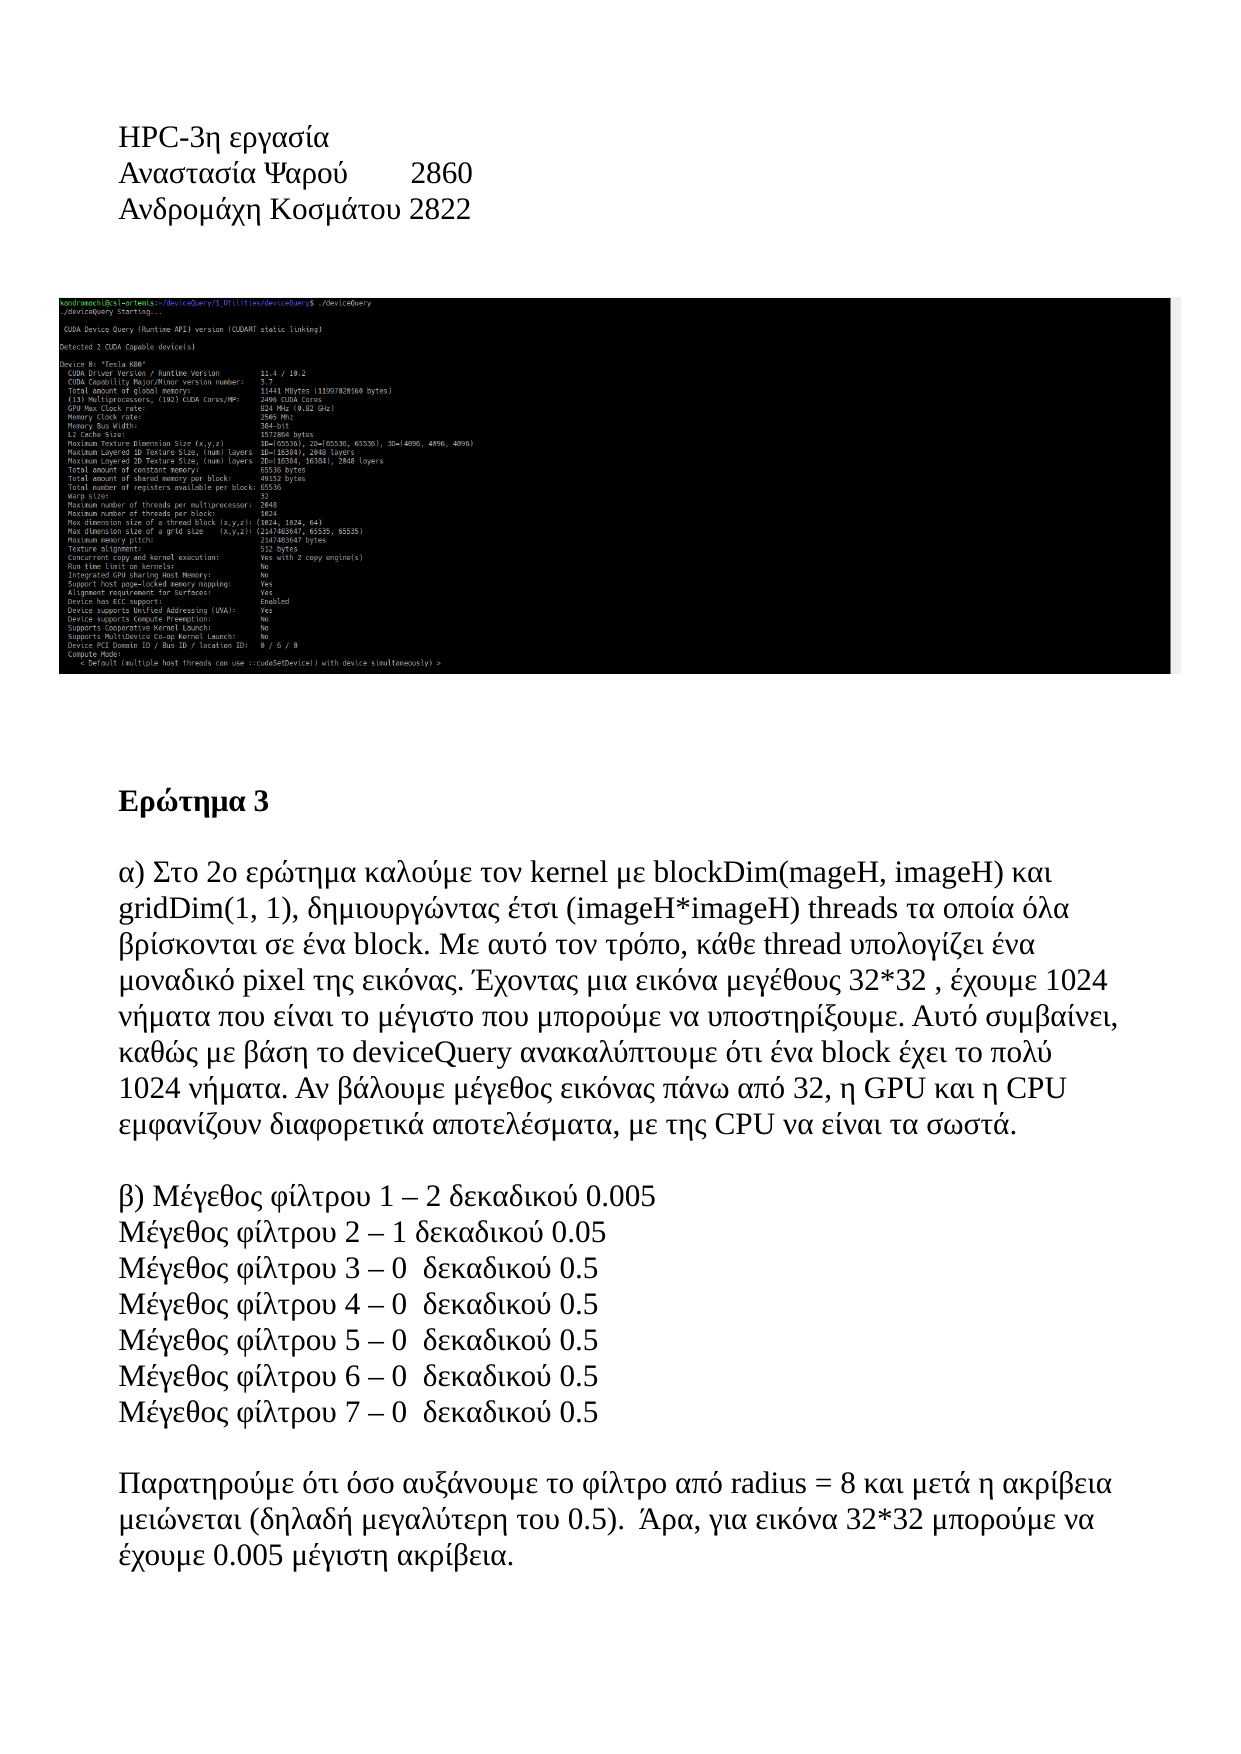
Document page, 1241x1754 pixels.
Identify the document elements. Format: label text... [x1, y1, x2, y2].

text Ερώτημα 3 [118, 782, 1122, 818]
text Μέγεθος φίλτρου 7 – 0 δεκαδικού 0.5 [118, 1393, 1122, 1429]
text Μέγεθος φίλτρου 6 – 0 δεκαδικού 0.5 [118, 1357, 1122, 1393]
text Αναστασία Ψαρού 2860 [118, 154, 1122, 190]
picture [59, 297, 1182, 674]
text Ανδρομάχη Κοσμάτου 2822 [118, 190, 1122, 226]
text β) Μέγεθος φίλτρου 1 – 2 δεκαδικού 0.005 [118, 1177, 1122, 1213]
text Μέγεθος φίλτρου 3 – 0 δεκαδικού 0.5 [118, 1249, 1122, 1285]
text HPC-3η εργασία [118, 118, 1122, 154]
text Μέγεθος φίλτρου 5 – 0 δεκαδικού 0.5 [118, 1321, 1122, 1357]
text Μέγεθος φίλτρου 2 – 1 δεκαδικού 0.05 [118, 1213, 1122, 1249]
text α) Στο 2ο ερώτημα καλούμε τον kernel με blockDim(mageH, imageH) και gridDim(1, 1), δημιουργώντας έτσι (imageH*imageH) threads τα οποία όλα βρίσκονται σε ένα block. Με αυτό τον τρόπο, κάθε thread υπολογίζει ένα μοναδικό pixel της εικόνας. Έχοντας μια εικόνα μεγέθους 32*32 , έχουμε 1024 νήματα που είναι το μέγιστο που μπορούμε να υποστηρίξουμε. Αυτό συμβαίνει, καθώς με βάση το deviceQuery ανακαλύπτουμε ότι ένα block έχει το πολύ 1024 νήματα. Αν βάλουμε μέγεθος εικόνας πάνω από 32, η GPU και η CPU εμφανίζουν διαφορετικά αποτελέσματα, με της CPU να είναι τα σωστά. [118, 854, 1122, 1141]
text Μέγεθος φίλτρου 4 – 0 δεκαδικού 0.5 [118, 1285, 1122, 1321]
text Παρατηρούμε ότι όσο αυξάνουμε το φίλτρο από radius = 8 και μετά η ακρίβεια μειώνεται (δηλαδή μεγαλύτερη του 0.5). Άρα, για εικόνα 32*32 μπορούμε να έχουμε 0.005 μέγιστη ακρίβεια. [118, 1465, 1122, 1572]
